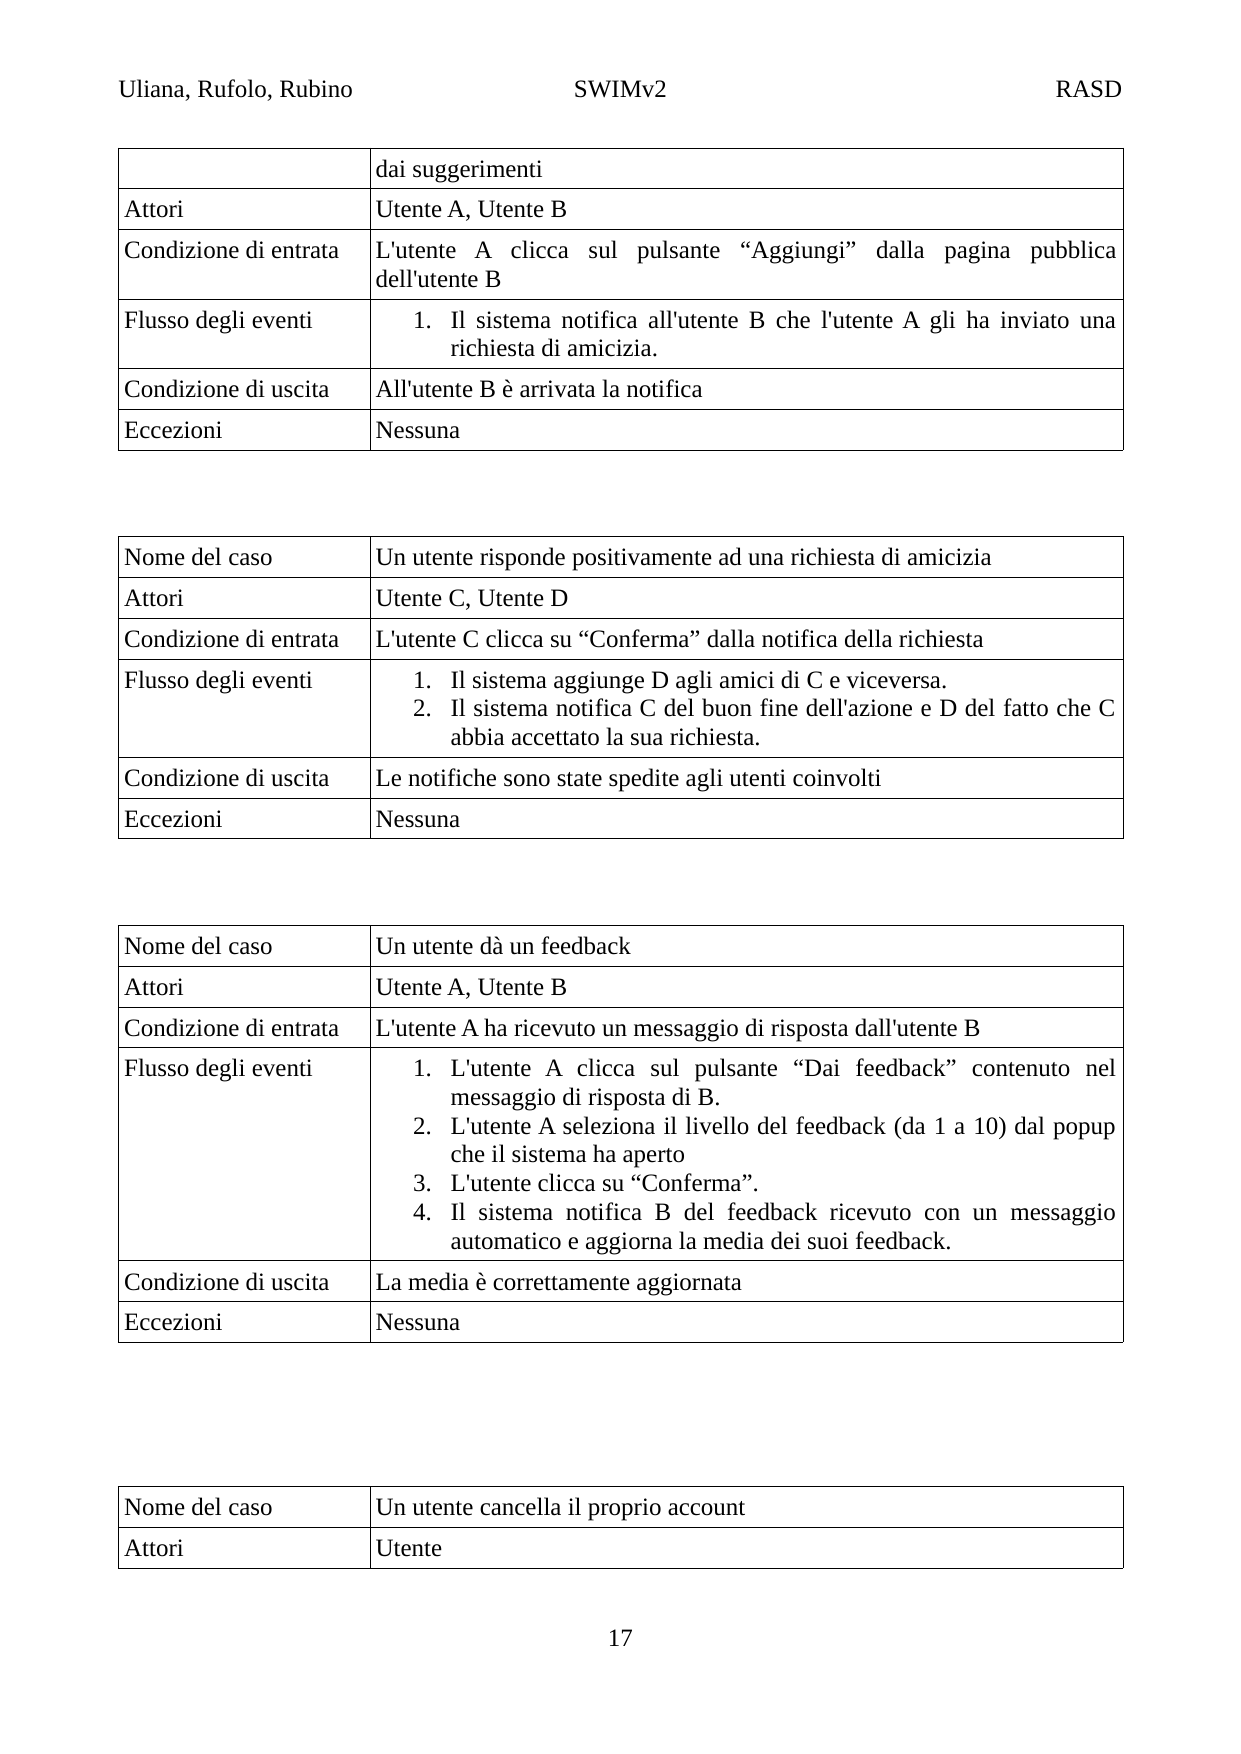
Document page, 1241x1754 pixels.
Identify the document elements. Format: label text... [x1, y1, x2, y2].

table_header Nome del caso [119, 1487, 370, 1527]
table_cell Flusso degli eventi [119, 1048, 370, 1260]
table_cell Attori [119, 189, 370, 229]
table_cell L'utente A clicca sul pulsante “Aggiungi” dalla pagina pubblica dell'utente B [371, 230, 1123, 298]
table_cell Condizione di uscita [119, 1261, 370, 1301]
table_header [119, 149, 370, 188]
table_cell La media è correttamente aggiornata [371, 1261, 1123, 1301]
table_cell Flusso degli eventi [119, 300, 370, 368]
table_cell Le notifiche sono state spedite agli utenti coinvolti [371, 758, 1123, 797]
table_cell Eccezioni [119, 799, 370, 838]
table_cell Nessuna [371, 410, 1123, 449]
table_cell Il sistema notifica all'utente B che l'utente A gli ha inviato una richiesta di amicizia. [371, 300, 1123, 368]
table_cell Nessuna [371, 1302, 1123, 1342]
table_cell L'utente C clicca su “Conferma” dalla notifica della richiesta [371, 619, 1123, 658]
table_header Nome del caso [119, 926, 370, 966]
table_cell L'utente A ha ricevuto un messaggio di risposta dall'utente B [371, 1008, 1123, 1047]
table_cell Condizione di entrata [119, 619, 370, 658]
table_cell Condizione di uscita [119, 369, 370, 409]
table_cell Condizione di uscita [119, 758, 370, 797]
table_header dai suggerimenti [371, 149, 1123, 188]
table_cell Utente A, Utente B [371, 967, 1123, 1006]
table_cell Eccezioni [119, 1302, 370, 1342]
table_cell Attori [119, 578, 370, 618]
table_cell Eccezioni [119, 410, 370, 449]
table_cell Il sistema aggiunge D agli amici di C e viceversa. Il sistema notifica C del buon fine dell'azione e D del fatto che C abbia accettato la sua richiesta. [371, 660, 1123, 757]
table_cell Attori [119, 1528, 370, 1567]
table_cell Condizione di entrata [119, 230, 370, 298]
table_cell L'utente A clicca sul pulsante “Dai feedback” contenuto nel messaggio di risposta di B. L'utente A seleziona il livello del feedback (da 1 a 10) dal popup che il sistema ha aperto L'utente clicca su “Conferma”. Il sistema notifica B del feedback ricevuto con un messaggio automatico e aggiorna la media dei suoi feedback. [371, 1048, 1123, 1260]
table_cell Condizione di entrata [119, 1008, 370, 1047]
table_cell Utente [371, 1528, 1123, 1567]
table_cell Utente A, Utente B [371, 189, 1123, 229]
table_header Un utente dà un feedback [371, 926, 1123, 966]
table_cell Flusso degli eventi [119, 660, 370, 757]
table_cell Attori [119, 967, 370, 1006]
table_header Un utente risponde positivamente ad una richiesta di amicizia [371, 537, 1123, 577]
table_cell All'utente B è arrivata la notifica [371, 369, 1123, 409]
table_header Nome del caso [119, 537, 370, 577]
table_cell Nessuna [371, 799, 1123, 838]
table_cell Utente C, Utente D [371, 578, 1123, 618]
table_header Un utente cancella il proprio account [371, 1487, 1123, 1527]
